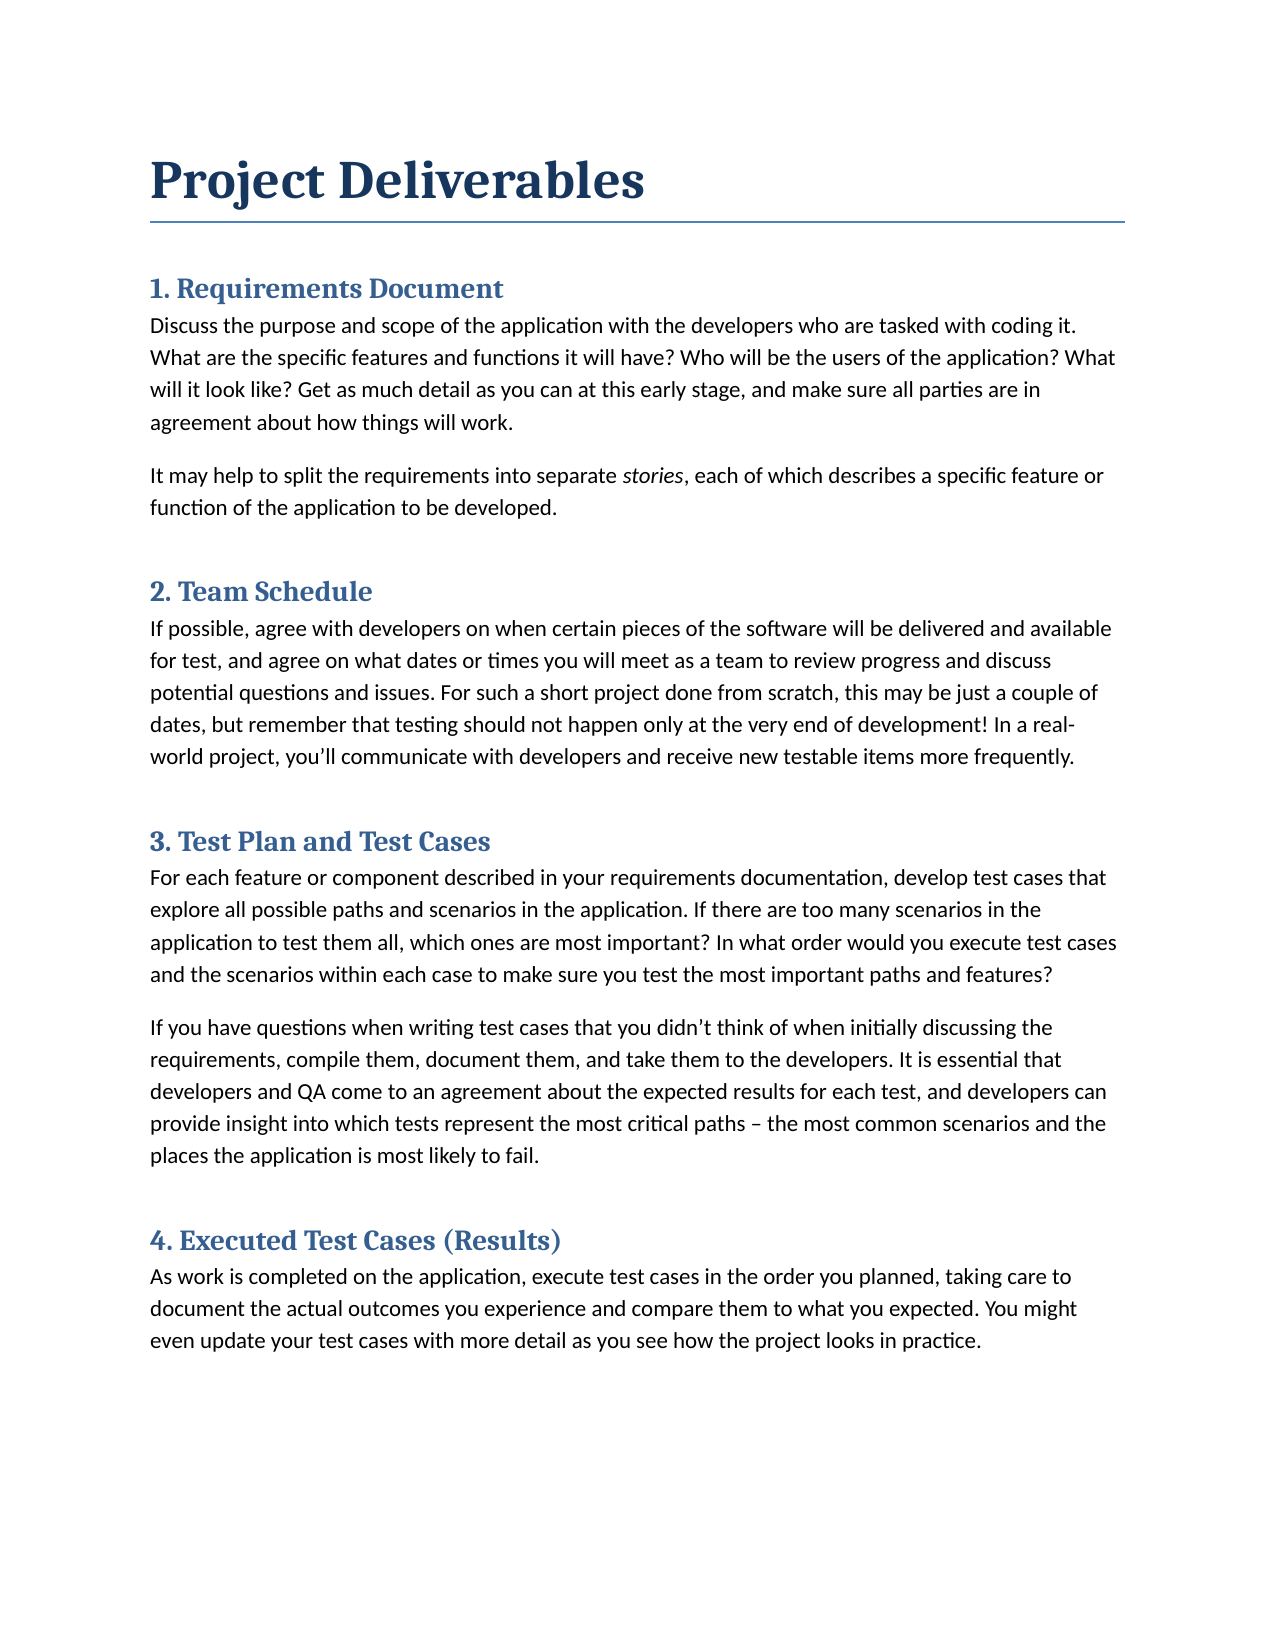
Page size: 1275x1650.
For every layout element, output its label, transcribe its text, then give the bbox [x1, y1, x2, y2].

subtitle 3. Test Plan and Test Cases [150, 825, 1125, 858]
subtitle 4. Executed Test Cases (Results) [150, 1224, 1125, 1257]
subtitle 2. Team Schedule [150, 575, 1125, 609]
text Discuss the purpose and scope of the application with the developers who are tasked with coding it. What are the specific features and functions it will have? Who will be the users of the application? What will it look like? Get as much detail as you can at this early stage, and make sure all parties are in agreement about how things will work. [150, 311, 1125, 436]
subtitle 1. Requirements Document [150, 273, 1125, 306]
text If possible, agree with developers on when certain pieces of the software will be delivered and available for test, and agree on what dates or times you will meet as a team to review progress and discuss potential questions and issues. For such a short project done from scratch, this may be just a couple of dates, but remember that testing should not happen only at the very end of development! In a real-world project, you’ll communicate with developers and receive new testable items more frequently. [150, 614, 1125, 771]
text As work is completed on the application, execute test cases in the order you planned, taking care to document the actual outcomes you experience and compare them to what you expected. You might even update your test cases with more detail as you see how the project looks in practice. [150, 1262, 1125, 1355]
text If you have questions when writing test cases that you didn’t think of when initially discussing the requirements, compile them, document them, and take them to the developers. It is essential that developers and QA come to an agreement about the expected results for each test, and developers can provide insight into which tests represent the most critical paths – the most common scenarios and the places the application is most likely to fail. [150, 1013, 1125, 1169]
text For each feature or component described in your requirements documentation, develop test cases that explore all possible paths and scenarios in the application. If there are too many scenarios in the application to test them all, which ones are most important? In what order would you execute test cases and the scenarios within each case to make sure you test the most important paths and features? [150, 863, 1125, 988]
title Project Deliverables [150, 150, 1125, 221]
text It may help to split the requirements into separate stories, each of which describes a specific feature or function of the application to be developed. [150, 461, 1125, 521]
